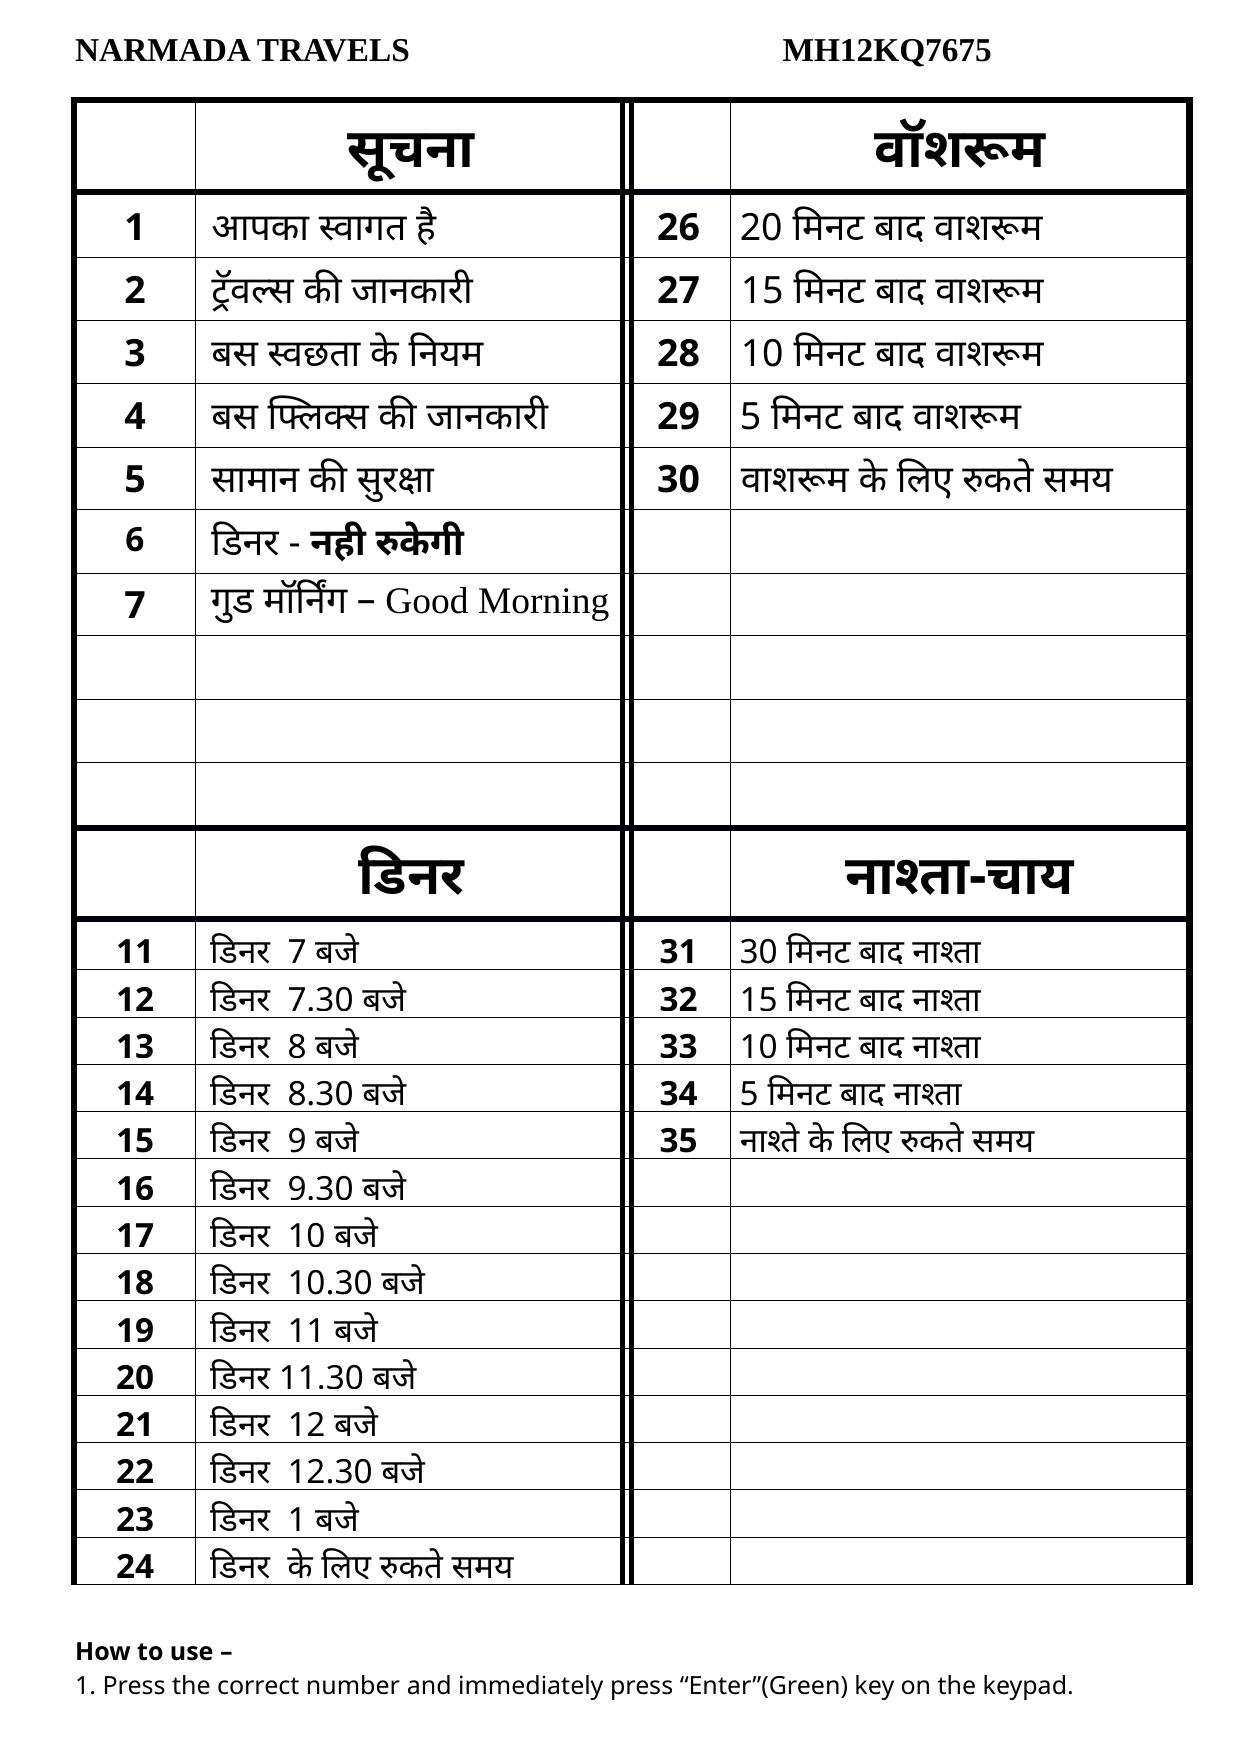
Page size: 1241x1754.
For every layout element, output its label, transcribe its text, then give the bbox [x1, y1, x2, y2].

table_cell 26 [634, 195, 730, 257]
table_cell डिनर 9 बजे [196, 1112, 620, 1158]
table_cell [634, 831, 730, 916]
table_header [77, 103, 195, 188]
table_cell गुड मॉर्निंग – Good Morning [196, 574, 620, 635]
table_cell 14 [77, 1065, 195, 1111]
table_cell 30 मिनट बाद नाश्ता [731, 922, 1186, 969]
table_cell 4 [77, 384, 195, 446]
table_cell [634, 763, 730, 824]
table_cell डिनर 8 बजे [196, 1018, 620, 1064]
table_cell 18 [77, 1254, 195, 1300]
table_cell [634, 1349, 730, 1395]
table_cell नाश्ते के लिए रुकते समय [731, 1112, 1186, 1158]
table_cell सामान की सुरक्षा [196, 448, 620, 509]
table_cell [634, 1254, 730, 1300]
table_cell [731, 574, 1186, 635]
table_cell [634, 1490, 730, 1537]
table_cell [731, 1443, 1186, 1489]
table_cell [77, 700, 195, 761]
table_cell 34 [634, 1065, 730, 1111]
table_cell आपका स्वागत है [196, 195, 620, 257]
table_cell डिनर [196, 831, 620, 916]
table_cell [731, 1159, 1186, 1206]
table_cell 10 मिनट बाद नाश्ता [731, 1018, 1186, 1064]
table_cell डिनर 8.30 बजे [196, 1065, 620, 1111]
table_cell डिनर 1 बजे [196, 1490, 620, 1537]
table_cell [634, 1443, 730, 1489]
table_cell डिनर 7.30 बजे [196, 970, 620, 1016]
table_cell बस स्वछता के नियम [196, 321, 620, 383]
table_cell डिनर 10 बजे [196, 1207, 620, 1253]
table_cell [634, 1396, 730, 1442]
table_cell डिनर 12.30 बजे [196, 1443, 620, 1489]
table_cell [731, 1396, 1186, 1442]
table_cell [731, 1254, 1186, 1300]
table_cell [731, 636, 1186, 698]
table_cell 19 [77, 1301, 195, 1347]
table_cell 13 [77, 1018, 195, 1064]
table_cell 35 [634, 1112, 730, 1158]
table_cell 28 [634, 321, 730, 383]
table_cell नाश्ता-चाय [731, 831, 1186, 916]
table_cell 5 मिनट बाद नाश्ता [731, 1065, 1186, 1111]
table_cell [77, 636, 195, 698]
table_cell डिनर - नही रुकेगी [196, 510, 620, 572]
text 1. Press the correct number and immediately press “Enter”(Green) key on the keypad. [75, 1667, 1165, 1702]
table_cell 5 [77, 448, 195, 509]
table_cell [634, 574, 730, 635]
table_cell डिनर 10.30 बजे [196, 1254, 620, 1300]
table_cell 10 मिनट बाद वाशरूम [731, 321, 1186, 383]
table_cell 15 मिनट बाद वाशरूम [731, 258, 1186, 320]
table_cell डिनर के लिए रुकते समय [196, 1538, 620, 1584]
table_cell बस फ्लिक्स की जानकारी [196, 384, 620, 446]
table_cell [731, 1301, 1186, 1347]
table_cell [731, 1538, 1186, 1584]
table_cell [196, 636, 620, 698]
table_cell 1 [77, 195, 195, 257]
table_cell [634, 1207, 730, 1253]
table_cell 29 [634, 384, 730, 446]
table_cell [634, 700, 730, 761]
table_cell 33 [634, 1018, 730, 1064]
table_header वॉशरूम [731, 103, 1186, 188]
table_header [634, 103, 730, 188]
table_cell [196, 763, 620, 824]
table_cell 24 [77, 1538, 195, 1584]
table_cell 27 [634, 258, 730, 320]
table_cell 12 [77, 970, 195, 1016]
table_cell डिनर 7 बजे [196, 922, 620, 969]
table_cell डिनर 9.30 बजे [196, 1159, 620, 1206]
table_cell [634, 510, 730, 572]
table_cell 32 [634, 970, 730, 1016]
table_cell [634, 1301, 730, 1347]
table_cell 11 [77, 922, 195, 969]
table_cell वाशरूम के लिए रुकते समय [731, 448, 1186, 509]
table_cell 5 मिनट बाद वाशरूम [731, 384, 1186, 446]
table_cell डिनर 12 बजे [196, 1396, 620, 1442]
table_cell 20 [77, 1349, 195, 1395]
table_cell [731, 763, 1186, 824]
table_cell 3 [77, 321, 195, 383]
text How to use – [75, 1633, 1165, 1667]
table_cell [634, 1159, 730, 1206]
table_cell 7 [77, 574, 195, 635]
table_cell [634, 1538, 730, 1584]
table_cell [731, 1207, 1186, 1253]
table_cell [731, 700, 1186, 761]
table_cell [77, 763, 195, 824]
table_cell 22 [77, 1443, 195, 1489]
table_cell [731, 1490, 1186, 1537]
table_cell [196, 700, 620, 761]
table_cell 2 [77, 258, 195, 320]
table_cell 31 [634, 922, 730, 969]
table_cell 17 [77, 1207, 195, 1253]
table_cell डिनर 11.30 बजे [196, 1349, 620, 1395]
table_cell ट्रॅवल्स की जानकारी [196, 258, 620, 320]
table_cell 20 मिनट बाद वाशरूम [731, 195, 1186, 257]
table_cell 16 [77, 1159, 195, 1206]
table_cell 6 [77, 510, 195, 572]
table_cell 21 [77, 1396, 195, 1442]
table_cell [77, 831, 195, 916]
table_cell [634, 636, 730, 698]
table_cell [731, 510, 1186, 572]
table_header सूचना [196, 103, 620, 188]
table_cell [731, 1349, 1186, 1395]
table_cell 15 [77, 1112, 195, 1158]
table_cell 15 मिनट बाद नाश्ता [731, 970, 1186, 1016]
table_cell डिनर 11 बजे [196, 1301, 620, 1347]
table_cell 30 [634, 448, 730, 509]
table_cell 23 [77, 1490, 195, 1537]
